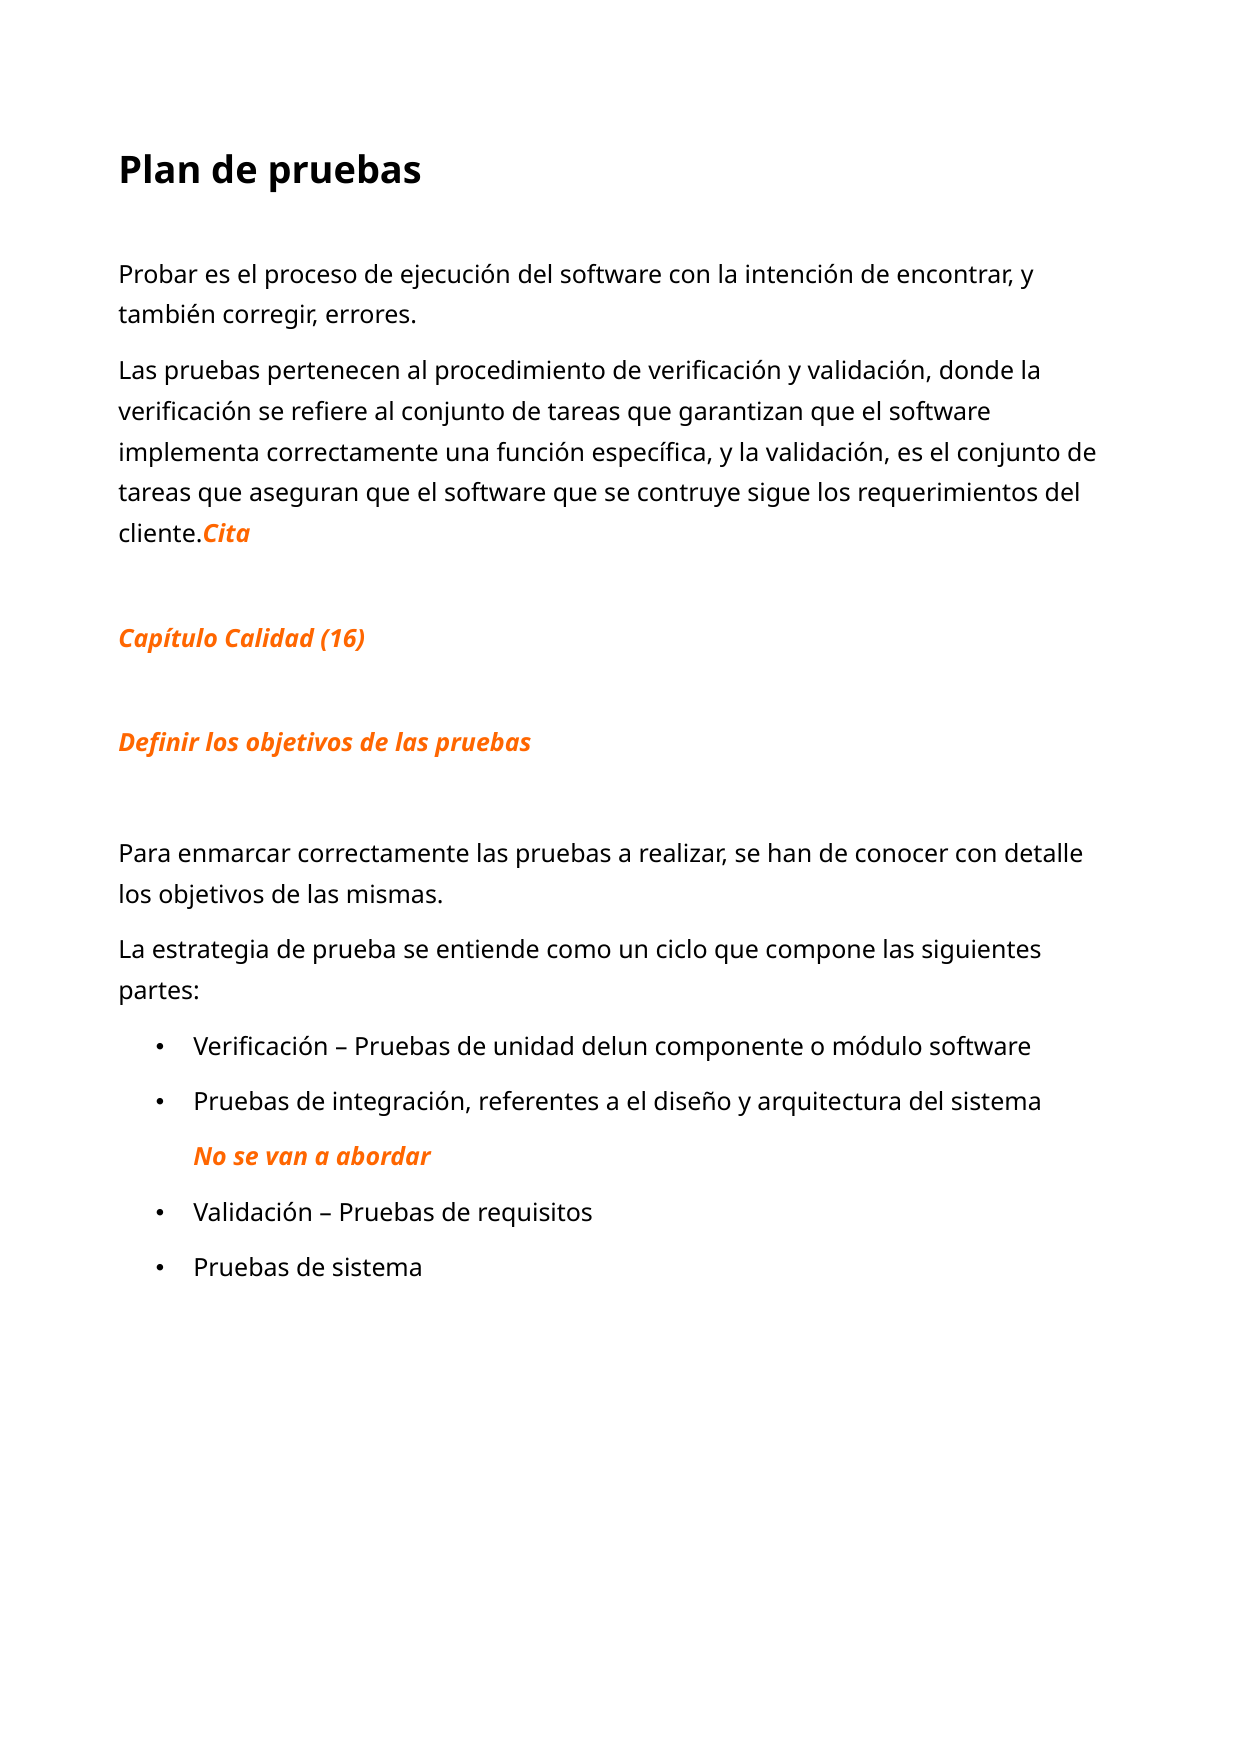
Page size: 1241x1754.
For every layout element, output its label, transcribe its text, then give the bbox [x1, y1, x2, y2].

text Para enmarcar correctamente las pruebas a realizar, se han de conocer con detalle los objetivos de las mismas. [118, 836, 1122, 911]
text Las pruebas pertenecen al procedimiento de verificación y validación, donde la verificación se refiere al conjunto de tareas que garantizan que el software implementa correctamente una función específica, y la validación, es el conjunto de tareas que aseguran que el software que se contruye sigue los requerimientos del cliente.Cita [118, 353, 1122, 550]
text Capítulo Calidad (16) [118, 620, 1122, 654]
list Pruebas de sistema [156, 1250, 1122, 1284]
text Definir los objetivos de las pruebas [118, 725, 1122, 759]
subtitle Plan de pruebas [118, 143, 1122, 195]
text Probar es el proceso de ejecución del software con la intención de encontrar, y también corregir, errores. [118, 256, 1122, 331]
list Verificación – Pruebas de unidad delun componente o módulo software [156, 1028, 1122, 1062]
text La estrategia de prueba se entiende como un ciclo que compone las siguientes partes: [118, 932, 1122, 1007]
list No se van a abordar [156, 1139, 1122, 1173]
list Pruebas de integración, referentes a el diseño y arquitectura del sistema [156, 1084, 1122, 1118]
list Validación – Pruebas de requisitos [156, 1194, 1122, 1228]
